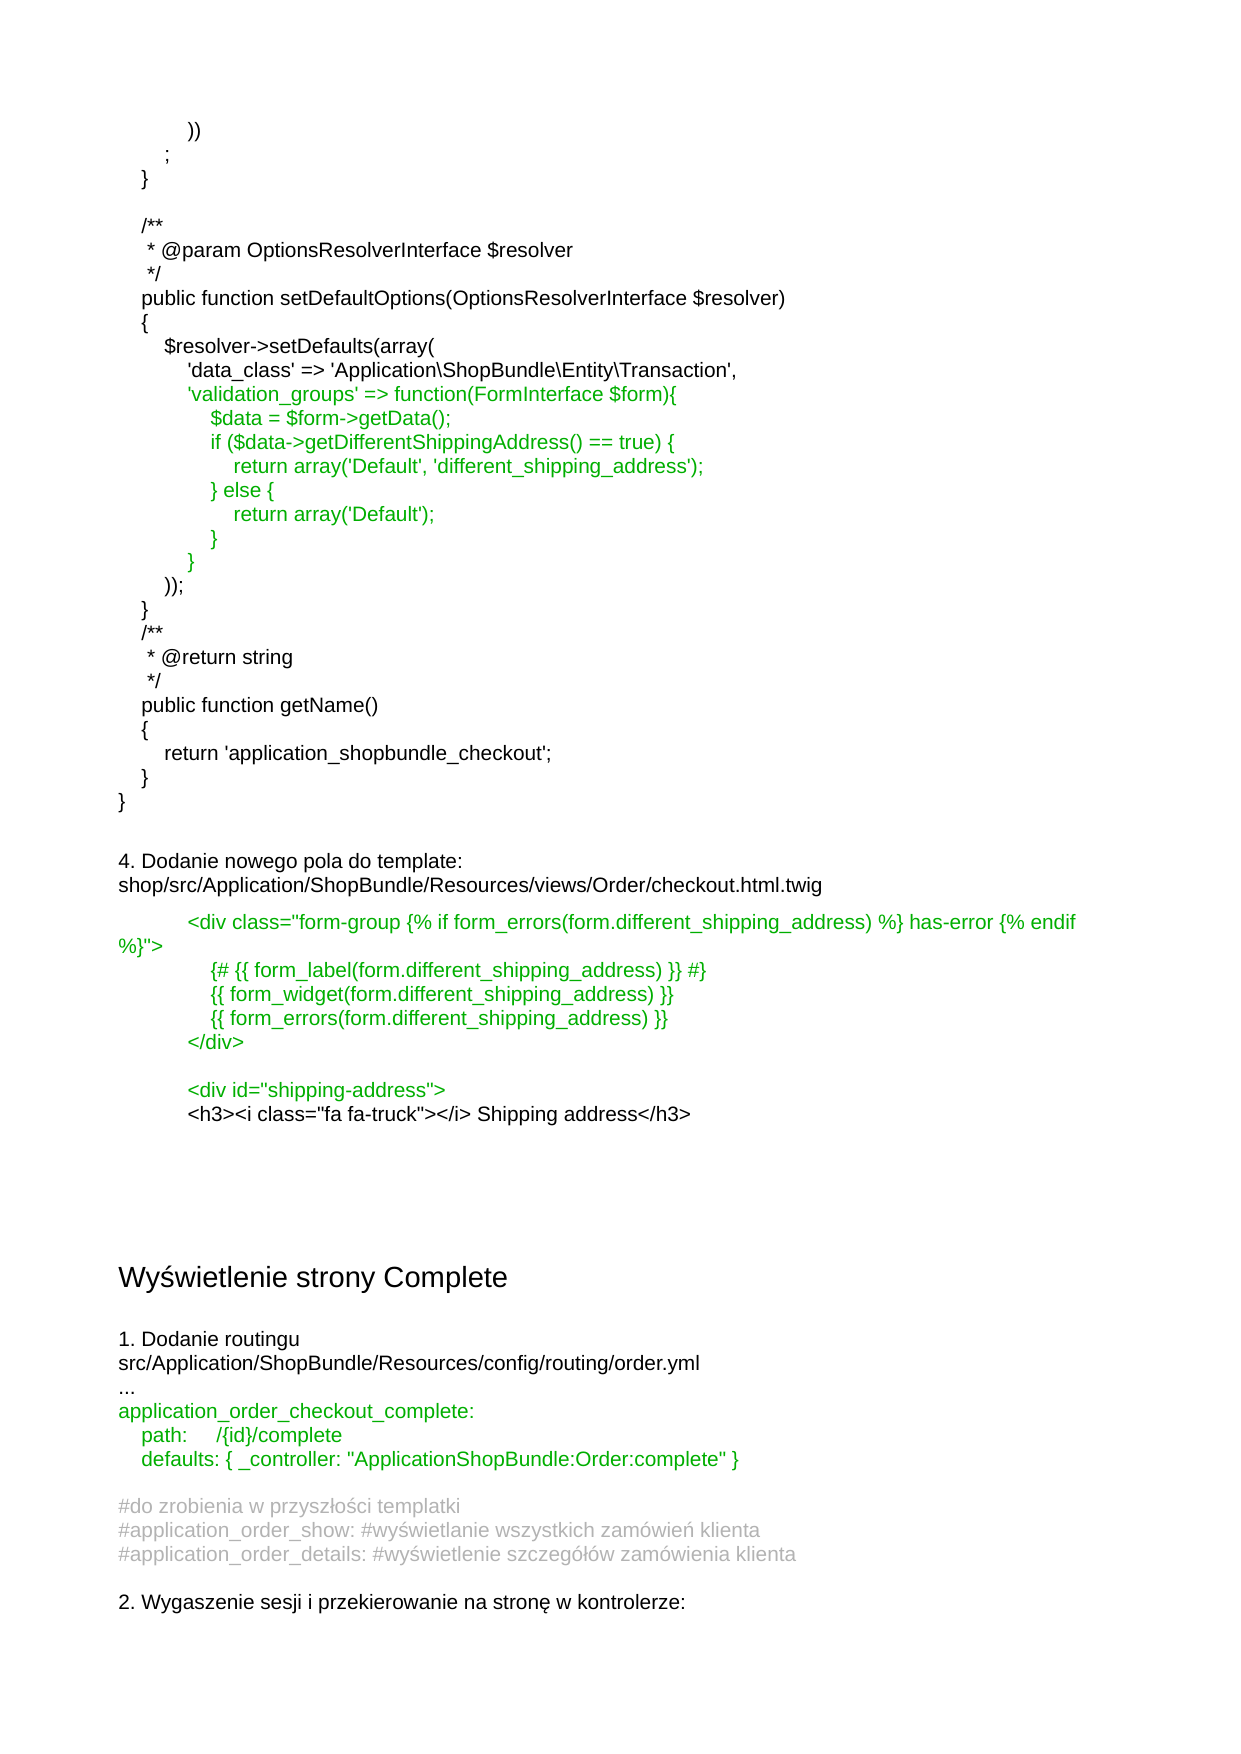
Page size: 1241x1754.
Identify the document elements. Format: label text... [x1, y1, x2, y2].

text defaults: { _controller: "ApplicationShopBundle:Order:complete" } [118, 1446, 1122, 1470]
text 4. Dodanie nowego pola do template: [118, 849, 1122, 873]
text * @param OptionsResolverInterface $resolver [118, 238, 1122, 262]
text } [118, 765, 1122, 789]
text return 'application_shopbundle_checkout'; [118, 741, 1122, 765]
text <div class="form-group {% if form_errors(form.different_shipping_address) %} has-error {% endif %}"> [118, 910, 1122, 958]
text shop/src/Application/ShopBundle/Resources/views/Order/checkout.html.twig [118, 873, 1122, 897]
text application_order_checkout_complete: [118, 1398, 1122, 1422]
text 2. Wygaszenie sesji i przekierowanie na stronę w kontrolerze: [118, 1590, 1122, 1614]
text 1. Dodanie routingu [118, 1327, 1122, 1351]
text {# {{ form_label(form.different_shipping_address) }} #} [118, 958, 1122, 982]
text public function getName() [118, 693, 1122, 717]
text $resolver->setDefaults(array( [118, 334, 1122, 358]
text ; [118, 142, 1122, 166]
text public function setDefaultOptions(OptionsResolverInterface $resolver) [118, 286, 1122, 310]
text return array('Default'); [118, 501, 1122, 525]
text {{ form_widget(form.different_shipping_address) }} [118, 982, 1122, 1006]
text path: /{id}/complete [118, 1422, 1122, 1446]
text } [118, 597, 1122, 621]
text <div id="shipping-address"> [118, 1077, 1122, 1101]
text } [118, 789, 1122, 813]
text ... [118, 1374, 1122, 1398]
text /** [118, 621, 1122, 645]
text 'data_class' => 'Application\ShopBundle\Entity\Transaction', [118, 358, 1122, 382]
text { [118, 717, 1122, 741]
text /** [118, 214, 1122, 238]
text #application_order_details: #wyświetlenie szczegółów zamówienia klienta [118, 1542, 1122, 1566]
text )); [118, 573, 1122, 597]
text */ [118, 669, 1122, 693]
text $data = $form->getData(); [118, 406, 1122, 429]
text Wyświetlenie strony Complete [118, 1259, 1122, 1293]
text } [118, 549, 1122, 573]
text * @return string [118, 645, 1122, 669]
text #do zrobienia w przyszłości templatki [118, 1494, 1122, 1518]
text */ [118, 262, 1122, 286]
text { [118, 310, 1122, 334]
text </div> [118, 1029, 1122, 1053]
text if ($data->getDifferentShippingAddress() == true) { [118, 429, 1122, 453]
text } [118, 166, 1122, 190]
text {{ form_errors(form.different_shipping_address) }} [118, 1006, 1122, 1029]
text 'validation_groups' => function(FormInterface $form){ [118, 382, 1122, 406]
text src/Application/ShopBundle/Resources/config/routing/order.yml [118, 1351, 1122, 1374]
text return array('Default', 'different_shipping_address'); [118, 453, 1122, 477]
text } else { [118, 477, 1122, 501]
text )) [118, 118, 1122, 142]
text <h3><i class="fa fa-truck"></i> Shipping address</h3> [118, 1101, 1122, 1125]
text } [118, 525, 1122, 549]
text #application_order_show: #wyświetlanie wszystkich zamówień klienta [118, 1518, 1122, 1542]
